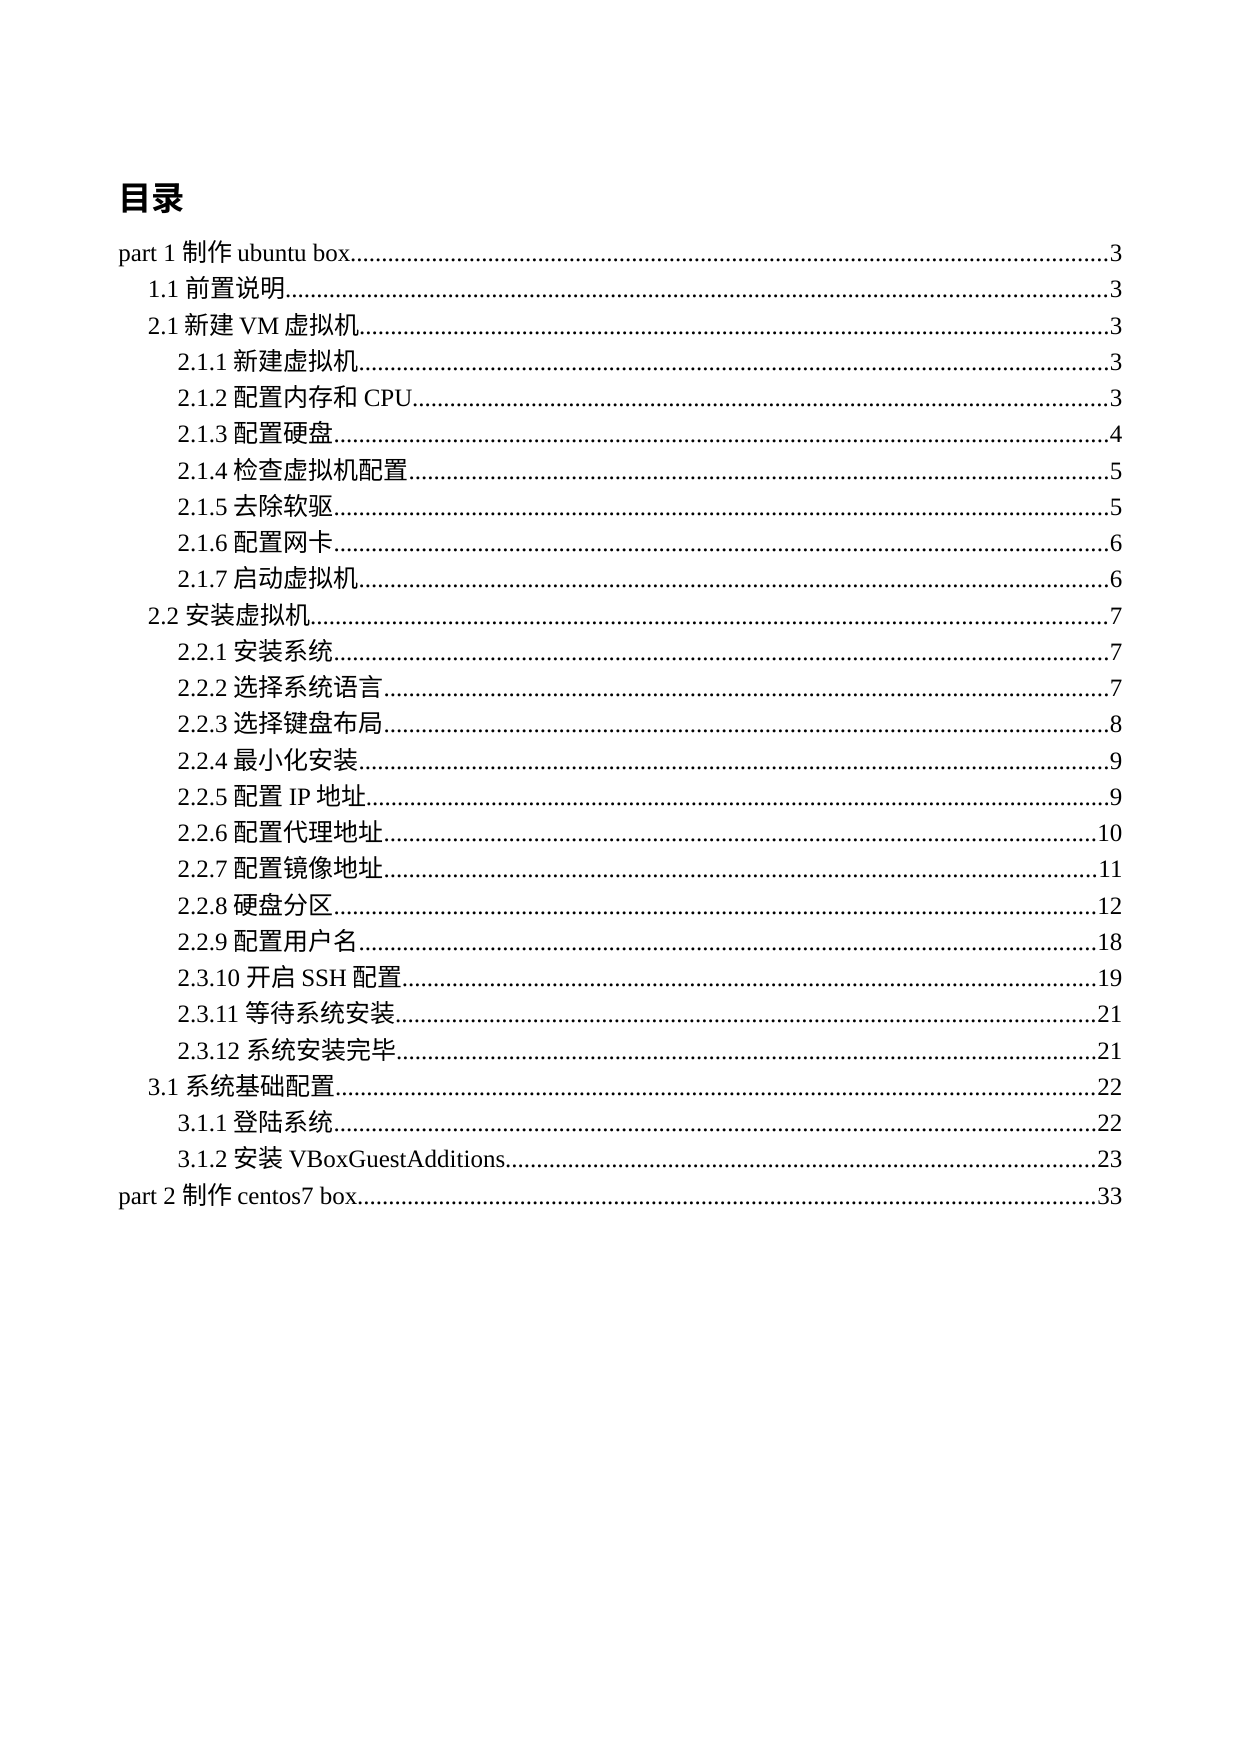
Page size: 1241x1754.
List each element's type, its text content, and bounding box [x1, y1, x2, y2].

text 2.3.10 开启SSH配置 19 [177, 958, 1122, 994]
text 2.1.3 配置硬盘 4 [177, 414, 1122, 450]
text 2.2.3 选择键盘布局 8 [177, 704, 1122, 740]
text 2.1.2 配置内存和CPU 3 [177, 378, 1122, 414]
text 2.2.2 选择系统语言 7 [177, 668, 1122, 704]
text 2.2 安装虚拟机 7 [148, 595, 1122, 631]
text 2.3.12 系统安装完毕 21 [177, 1030, 1122, 1066]
text 3.1.2 安装VBoxGuestAdditions 23 [177, 1139, 1122, 1175]
text 2.1.1 新建虚拟机 3 [177, 341, 1122, 378]
text 1.1 前置说明 3 [148, 269, 1122, 305]
text 2.1.6 配置网卡 6 [177, 523, 1122, 559]
text part 1 制作ubuntu box 3 [118, 233, 1122, 269]
text 2.2.7 配置镜像地址 11 [177, 849, 1122, 885]
text part 2 制作centos7 box 33 [118, 1175, 1122, 1211]
text 3.1 系统基础配置 22 [148, 1066, 1122, 1103]
text 2.2.5 配置IP地址 9 [177, 776, 1122, 813]
text 2.2.1 安装系统 7 [177, 631, 1122, 668]
text 2.2.9 配置用户名 18 [177, 921, 1122, 958]
text 2.2.6 配置代理地址 10 [177, 813, 1122, 849]
text 2.2.4 最小化安装 9 [177, 740, 1122, 776]
subtitle 目录 [118, 172, 1122, 220]
text 2.1.5 去除软驱 5 [177, 486, 1122, 523]
text 3.1.1 登陆系统 22 [177, 1103, 1122, 1139]
text 2.1.4 检查虚拟机配置 5 [177, 450, 1122, 486]
text 2.1.7 启动虚拟机 6 [177, 559, 1122, 595]
text 2.3.11 等待系统安装 21 [177, 994, 1122, 1030]
text 2.1新建VM虚拟机 3 [148, 305, 1122, 341]
text 2.2.8 硬盘分区 12 [177, 885, 1122, 921]
